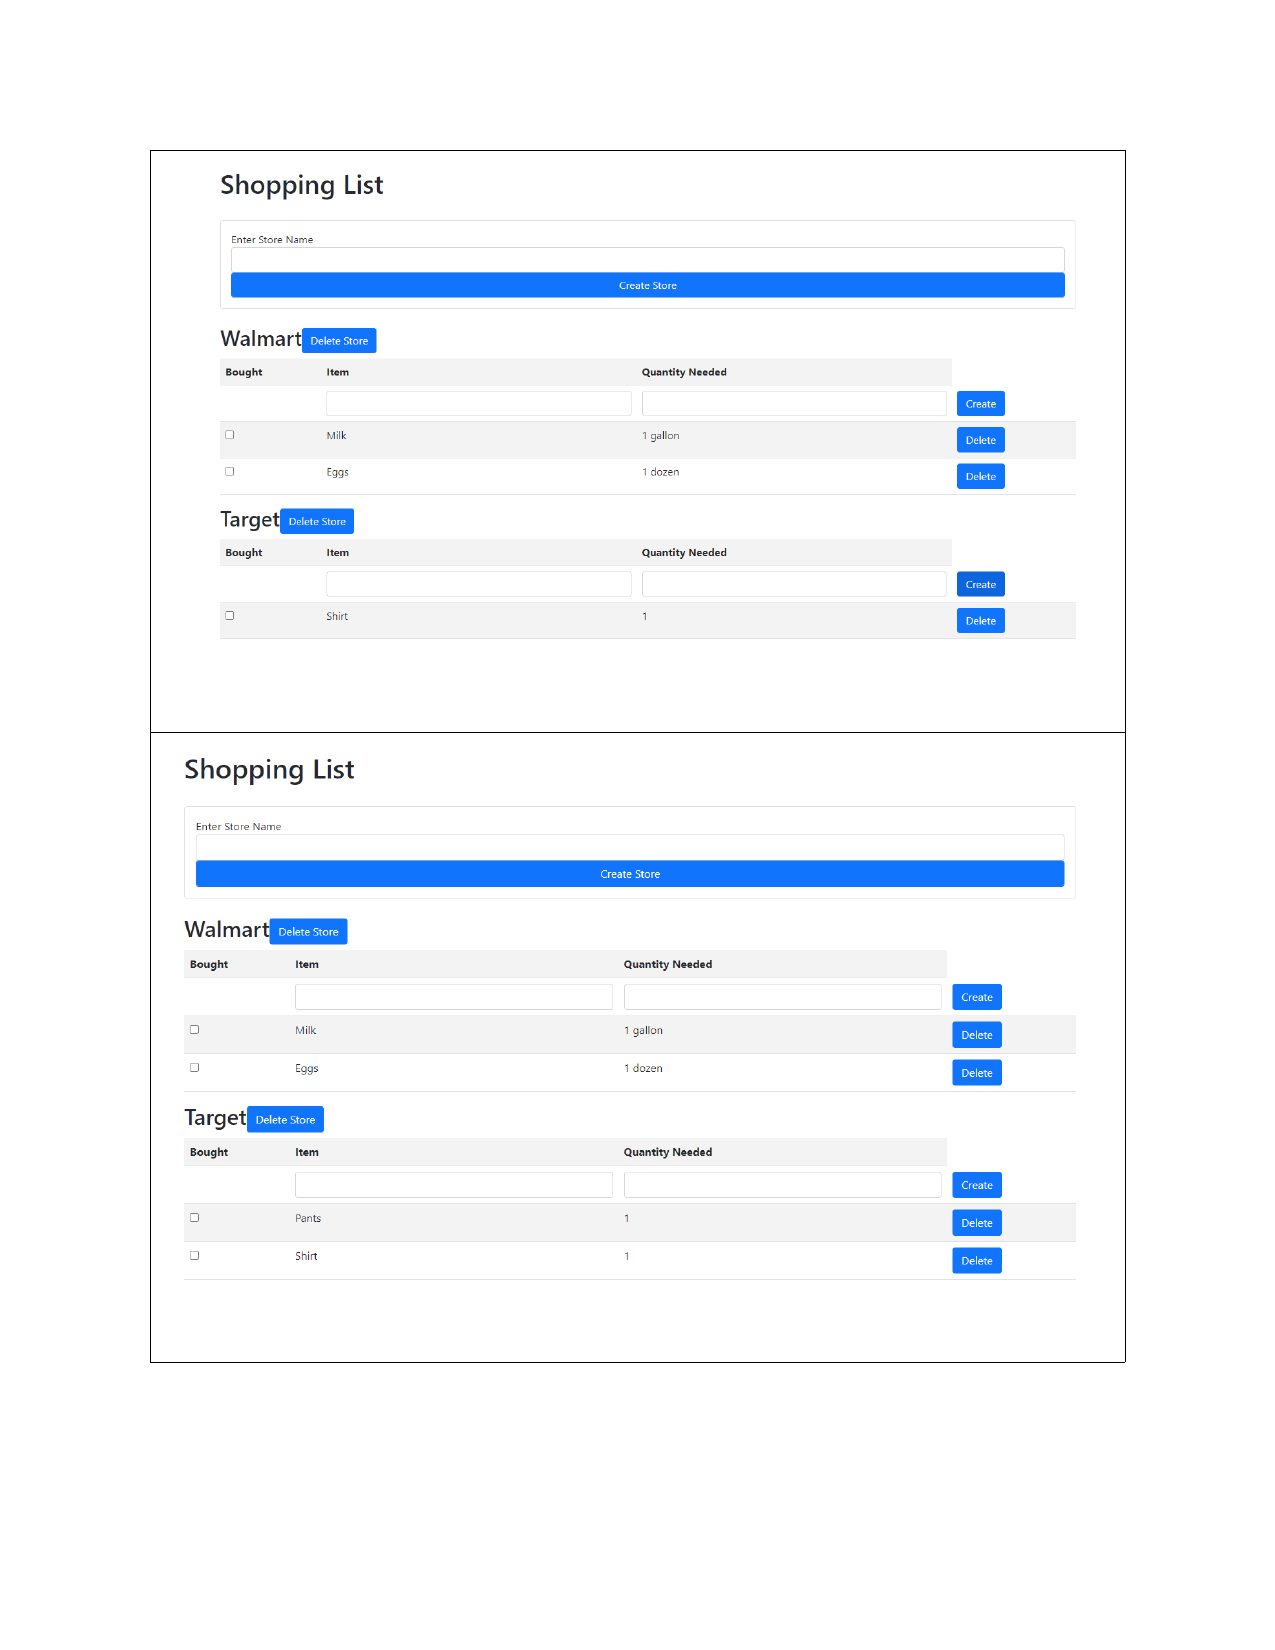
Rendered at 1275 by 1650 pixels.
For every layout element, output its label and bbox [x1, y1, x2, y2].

table_cell [151, 151, 1125, 732]
table_cell [151, 738, 155, 1308]
table_cell [151, 1309, 1125, 1362]
picture [155, 737, 1120, 1309]
picture [155, 155, 1120, 679]
table_cell [1120, 738, 1125, 1308]
table_cell [151, 733, 1125, 737]
